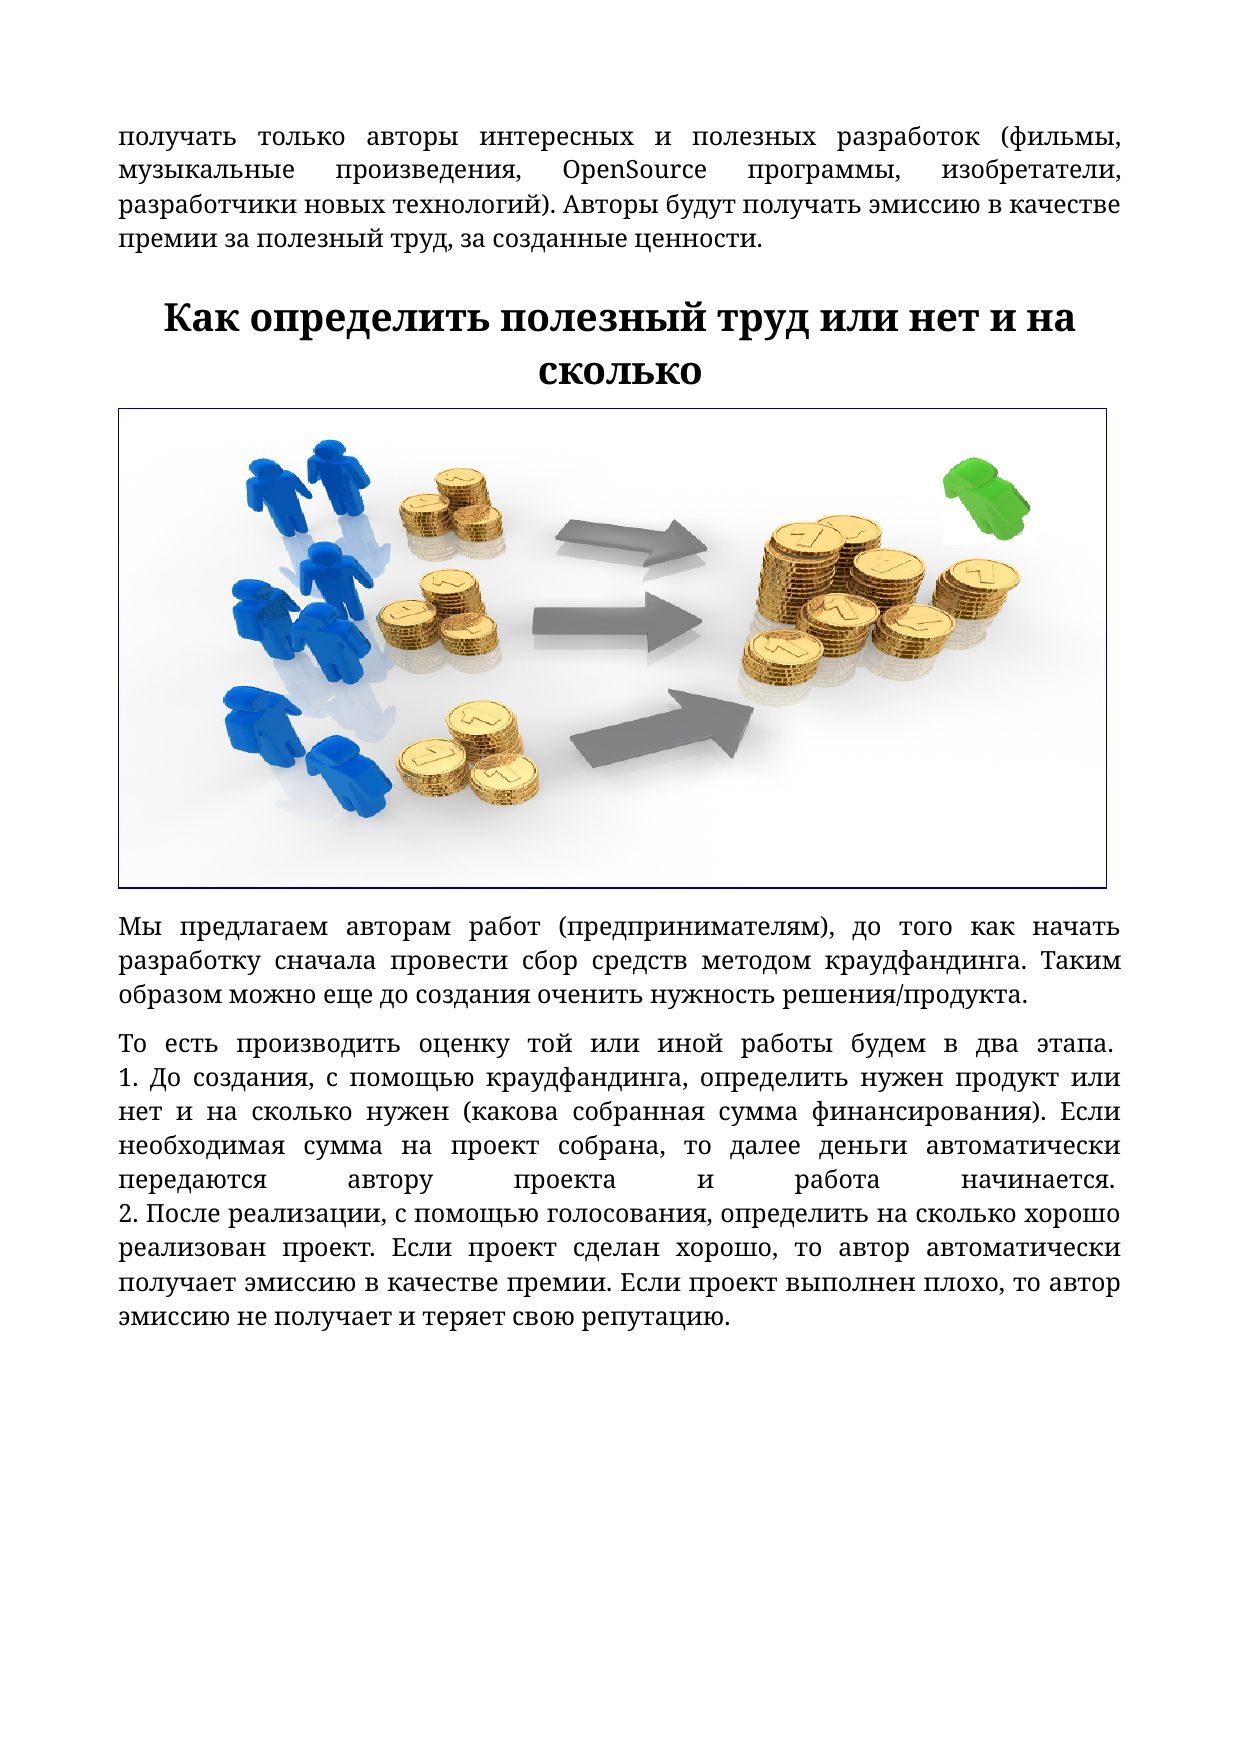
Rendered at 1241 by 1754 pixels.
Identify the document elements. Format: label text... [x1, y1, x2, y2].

subtitle Как определить полезный труд или нет и на сколько [118, 290, 1122, 395]
text То есть производить оценку той или иной работы будем в два этапа. 1. До создания, с помощью краудфандинга, определить нужен продукт или нет и на сколько нужен (какова собранная сумма финансирования). Если необходимая сумма на проект собрана, то далее деньги автоматически передаются автору проекта и работа начинается. 2. После реализации, с помощью голосования, определить на сколько хорошо реализован проект. Если проект сделан хорошо, то автор автоматически получает эмиссию в качестве премии. Если проект выполнен плохо, то автор эмиссию не получает и теряет свою репутацию. [118, 1026, 1122, 1332]
text получать только авторы интересных и полезных разработок (фильмы, музыкальные произведения, OpenSource программы, изобретатели, разработчики новых технологий). Авторы будут получать эмиссию в качестве премии за полезный труд, за созданные ценности. [118, 118, 1122, 254]
picture [119, 409, 1106, 887]
text Мы предлагаем авторам работ (предпринимателям), до того как начать разработку сначала провести сбор средств методом краудфандинга. Таким образом можно еще до создания оченить нужность решения/продукта. [118, 909, 1122, 1011]
